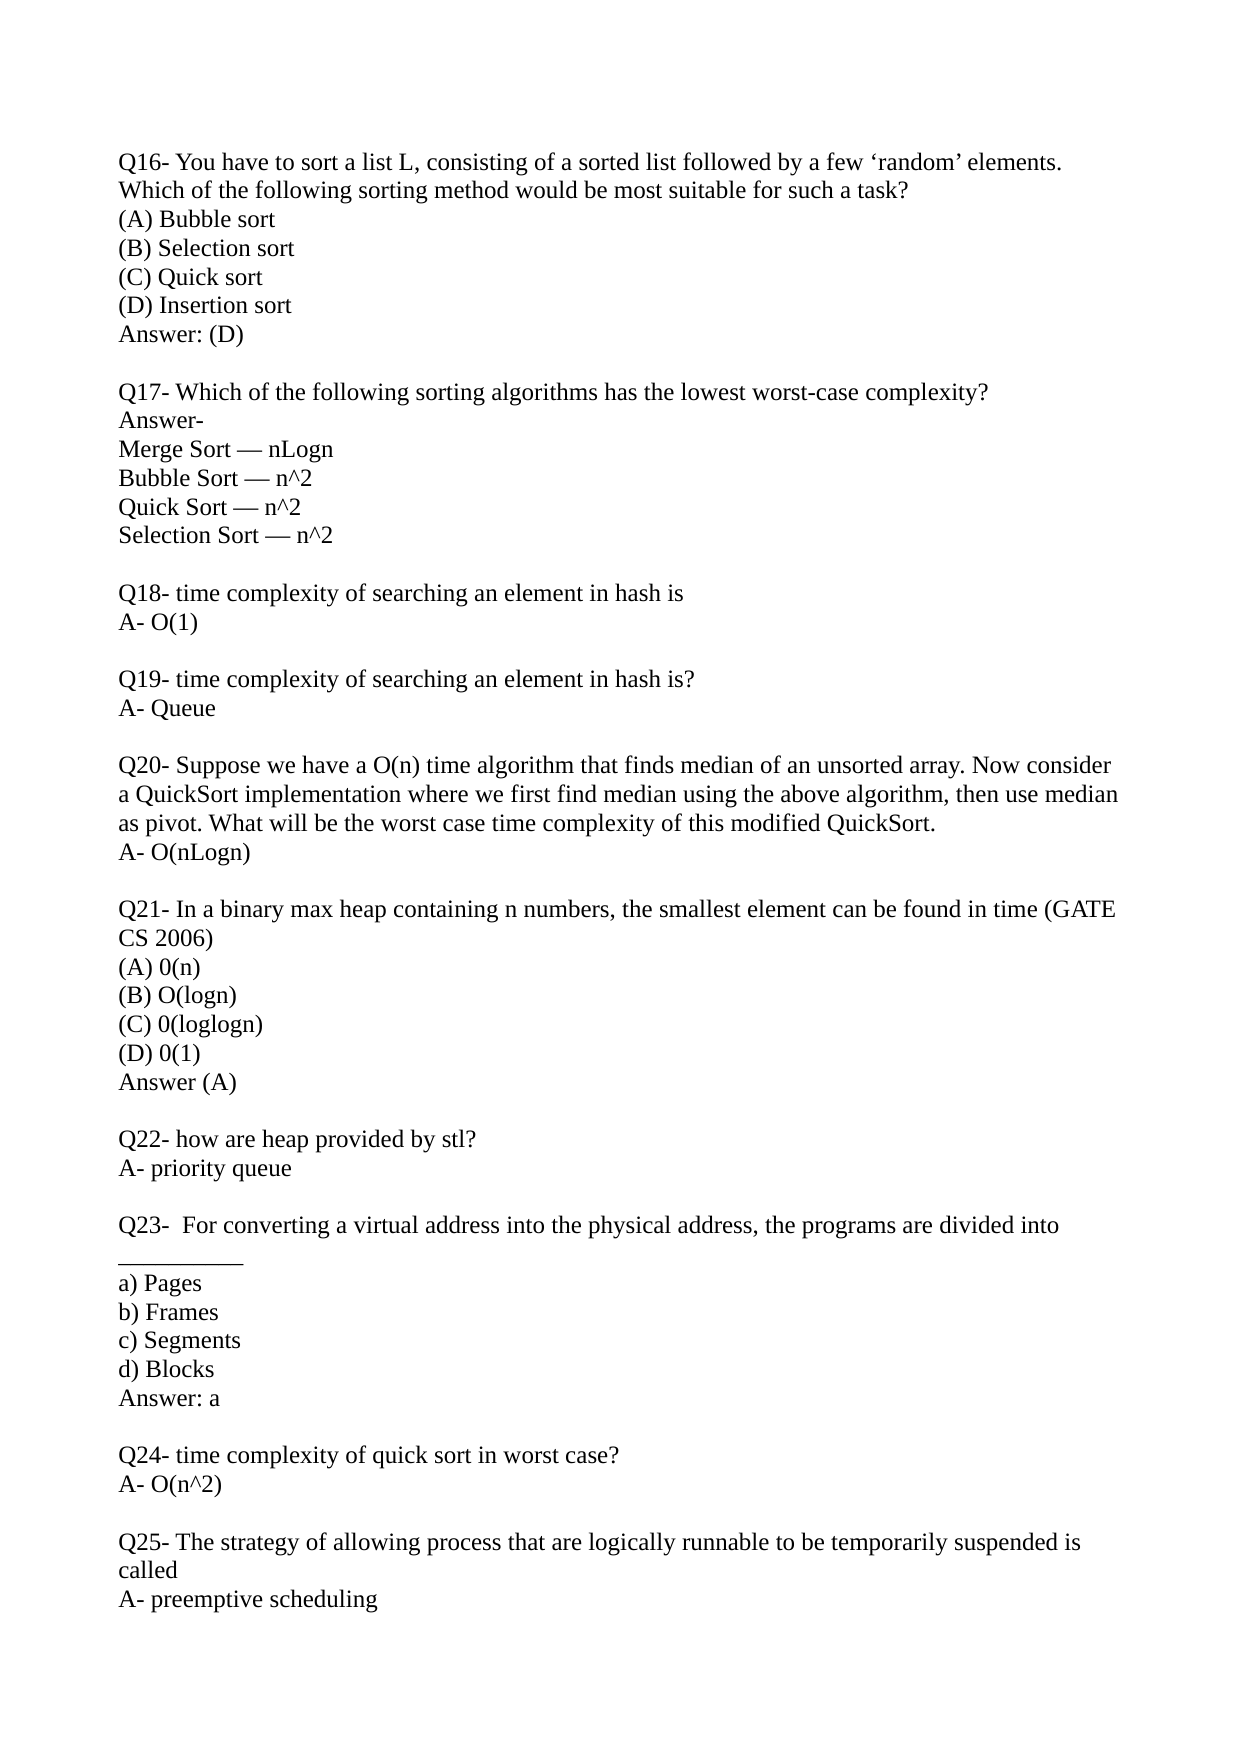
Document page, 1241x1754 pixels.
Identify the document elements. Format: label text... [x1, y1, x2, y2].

text (D) 0(1) [118, 1038, 1122, 1067]
text Q17- Which of the following sorting algorithms has the lowest worst-case complexity? [118, 377, 1122, 406]
text A- O(n^2) [118, 1469, 1122, 1498]
text (B) O(logn) [118, 981, 1122, 1009]
text A- priority queue [118, 1153, 1122, 1182]
text (D) Insertion sort [118, 291, 1122, 319]
text (A) 0(n) [118, 952, 1122, 981]
text Answer: (D) [118, 319, 1122, 348]
text (C) 0(loglogn) [118, 1009, 1122, 1038]
text Q22- how are heap provided by stl? [118, 1124, 1122, 1153]
text Answer- [118, 406, 1122, 434]
text (A) Bubble sort [118, 204, 1122, 233]
text (B) Selection sort [118, 233, 1122, 262]
text Merge Sort — nLogn [118, 434, 1122, 463]
text Q23- For converting a virtual address into the physical address, the programs are divided into __________ [118, 1211, 1122, 1268]
text d) Blocks [118, 1354, 1122, 1383]
text Answer: a [118, 1383, 1122, 1412]
text Q25- The strategy of allowing process that are logically runnable to be temporarily suspended is called [118, 1527, 1122, 1584]
text A- preemptive scheduling [118, 1584, 1122, 1613]
text c) Segments [118, 1326, 1122, 1354]
text a) Pages [118, 1268, 1122, 1297]
text A- O(nLogn) [118, 837, 1122, 866]
text Quick Sort — n^2 [118, 492, 1122, 521]
text Q20- Suppose we have a O(n) time algorithm that finds median of an unsorted array. Now consider a QuickSort implementation where we first find median using the above algorithm, then use median as pivot. What will be the worst case time complexity of this modified QuickSort. [118, 751, 1122, 837]
text Bubble Sort — n^2 [118, 463, 1122, 492]
text Answer (A) [118, 1067, 1122, 1096]
text (C) Quick sort [118, 262, 1122, 291]
text A- Queue [118, 693, 1122, 722]
text b) Frames [118, 1297, 1122, 1326]
text A- O(1) [118, 607, 1122, 636]
text Q21- In a binary max heap containing n numbers, the smallest element can be found in time (GATE CS 2006) [118, 894, 1122, 952]
text Q24- time complexity of quick sort in worst case? [118, 1441, 1122, 1469]
text Q19- time complexity of searching an element in hash is? [118, 664, 1122, 693]
text Q18- time complexity of searching an element in hash is [118, 578, 1122, 607]
text Q16- You have to sort a list L, consisting of a sorted list followed by a few ‘random’ elements. Which of the following sorting method would be most suitable for such a task? [118, 147, 1122, 204]
text Selection Sort — n^2 [118, 521, 1122, 549]
